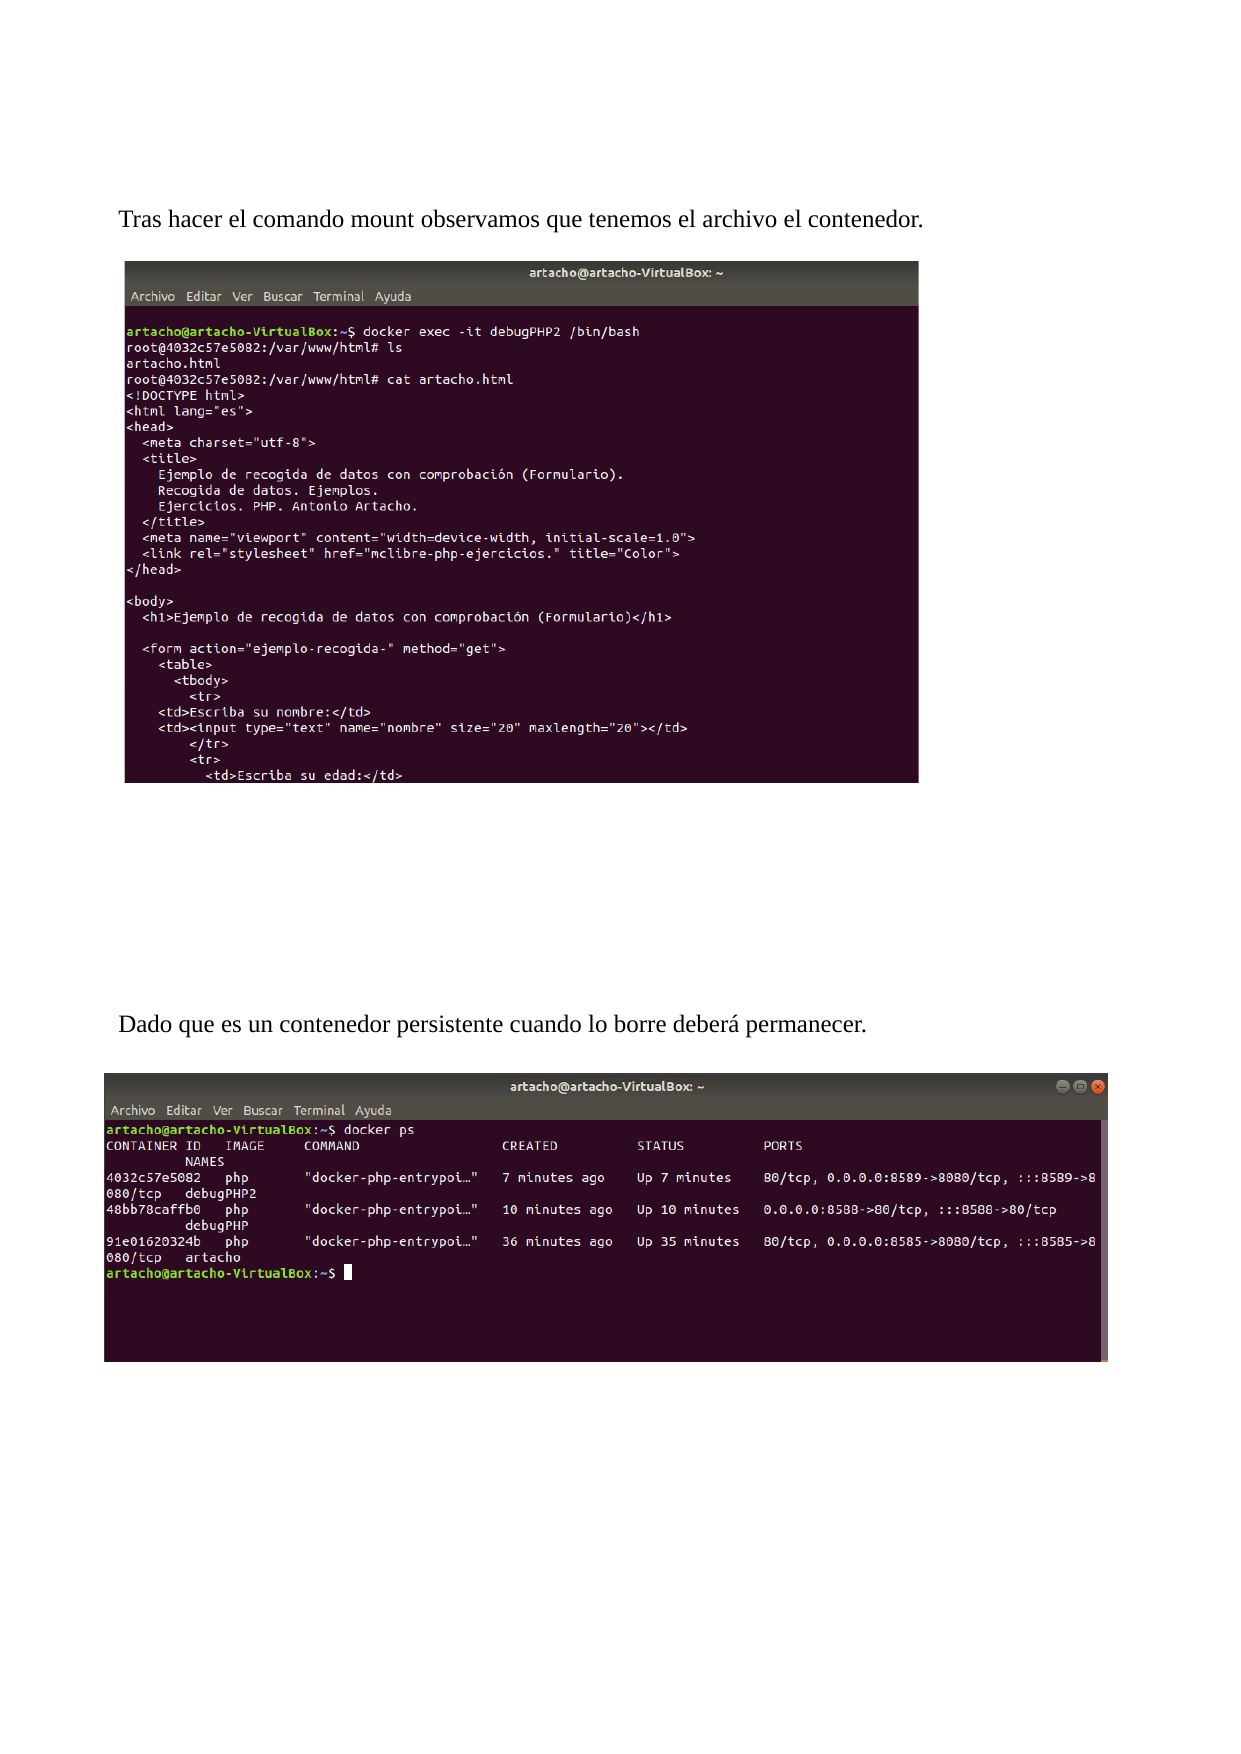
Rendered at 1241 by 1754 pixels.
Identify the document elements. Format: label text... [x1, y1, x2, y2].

picture [104, 1073, 1108, 1362]
text Dado que es un contenedor persistente cuando lo borre deberá permanecer. [118, 549, 1122, 1067]
picture [124, 261, 919, 783]
text Tras hacer el comando mount observamos que tenemos el archivo el contenedor. [118, 204, 1122, 233]
